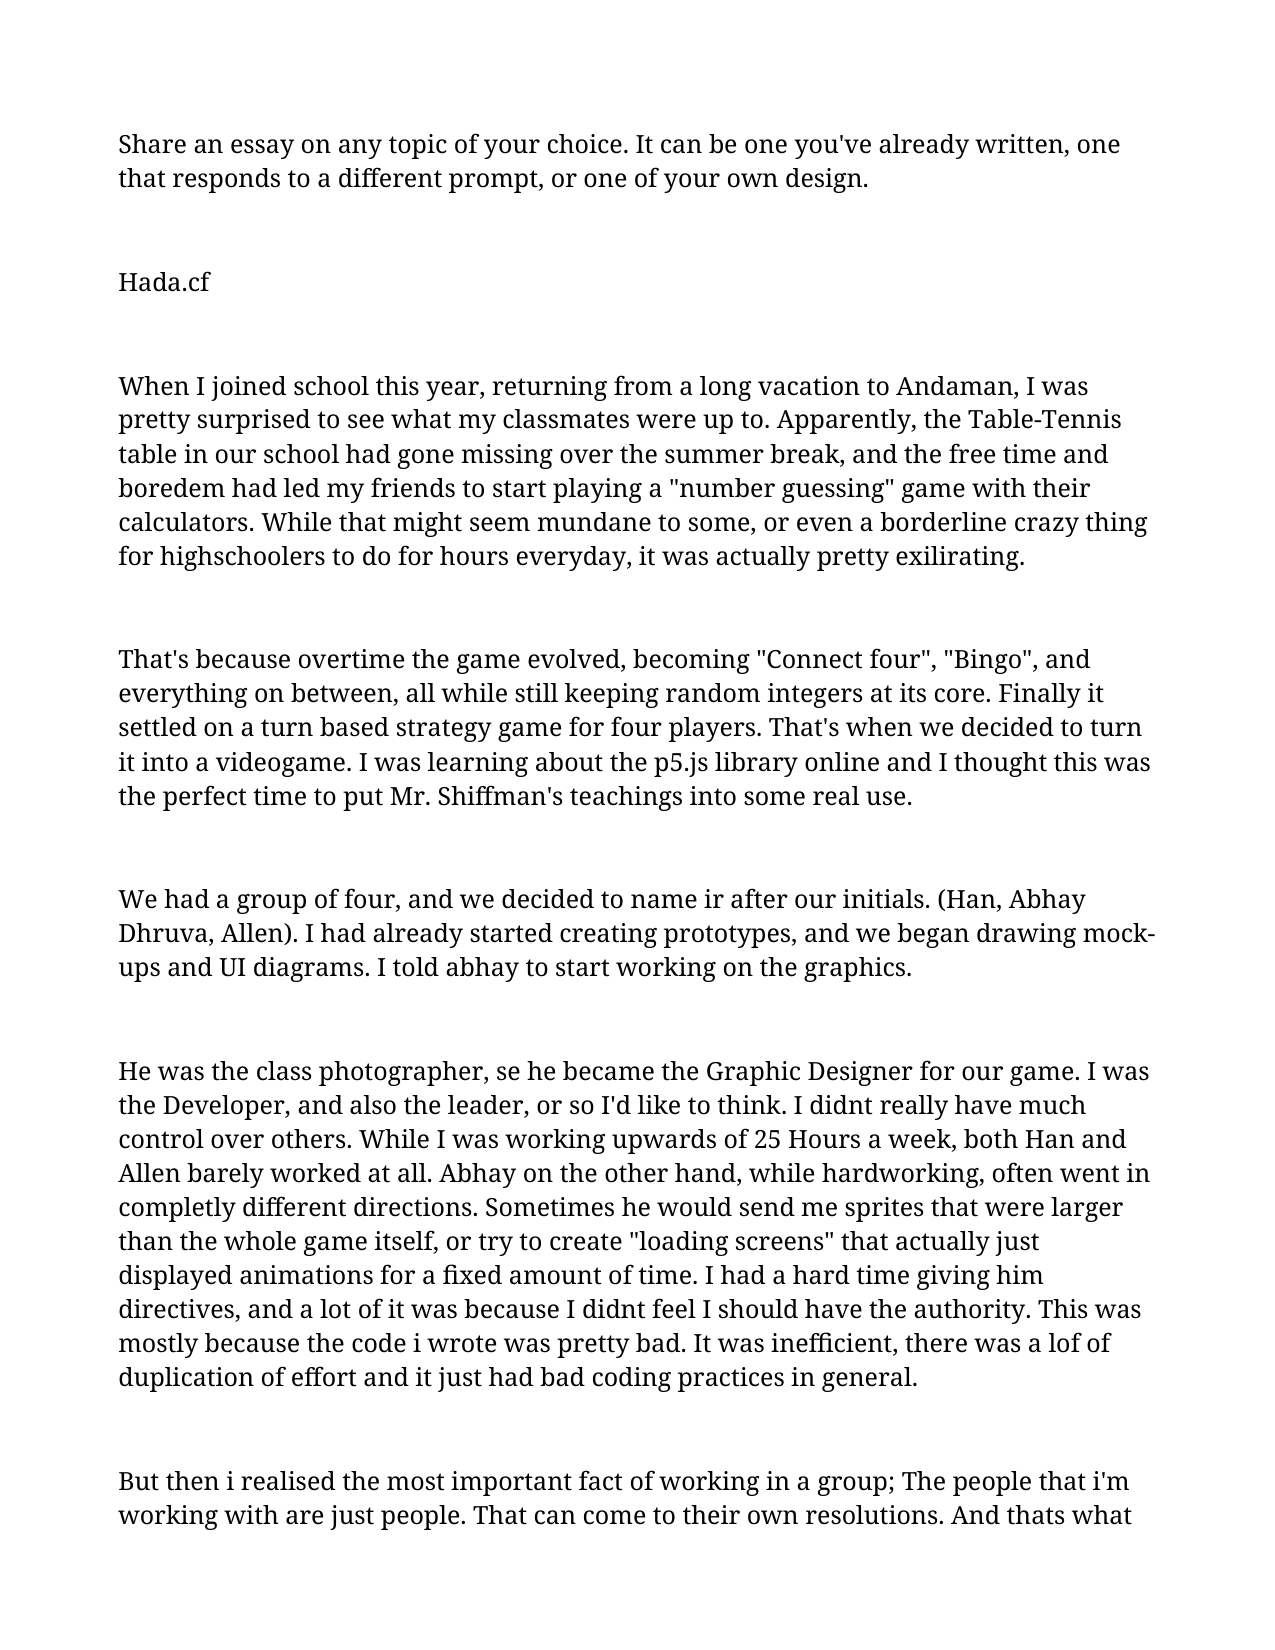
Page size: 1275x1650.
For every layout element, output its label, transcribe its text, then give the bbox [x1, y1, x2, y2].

text When I joined school this year, returning from a long vacation to Andaman, I was pretty surprised to see what my classmates were up to. Apparently, the Table-Tennis table in our school had gone missing over the summer break, and the free time and boredem had led my friends to start playing a "number guessing" game with their calculators. While that might seem mundane to some, or even a borderline crazy thing for highschoolers to do for hours everyday, it was actually pretty exilirating. [118, 368, 1157, 572]
text He was the class photographer, se he became the Graphic Designer for our game. I was the Developer, and also the leader, or so I'd like to think. I didnt really have much control over others. While I was working upwards of 25 Hours a week, both Han and Allen barely worked at all. Abhay on the other hand, while hardworking, often went in completly different directions. Sometimes he would send me sprites that were larger than the whole game itself, or try to create "loading screens" that actually just displayed animations for a fixed amount of time. I had a hard time giving him directives, and a lot of it was because I didnt feel I should have the authority. This was mostly because the code i wrote was pretty bad. It was inefficient, there was a lof of duplication of effort and it just had bad coding practices in general. [118, 1053, 1157, 1394]
text Share an essay on any topic of your choice. It can be one you've already written, one that responds to a different prompt, or one of your own design. [118, 127, 1157, 195]
text We had a group of four, and we decided to name ir after our initials. (Han, Abhay Dhruva, Allen). I had already started creating prototypes, and we began drawing mock-ups and UI diagrams. I told abhay to start working on the graphics. [118, 882, 1157, 984]
text But then i realised the most important fact of working in a group; The people that i'm working with are just people. That can come to their own resolutions. And thats what [118, 1463, 1157, 1532]
text That's because overtime the game evolved, becoming "Connect four", "Bingo", and everything on between, all while still keeping random integers at its core. Finally it settled on a turn based strategy game for four players. That's when we decided to turn it into a videogame. I was learning about the p5.js library online and I thought this was the perfect time to put Mr. Shiffman's teachings into some real use. [118, 642, 1157, 812]
text Hada.cf [118, 264, 1157, 299]
